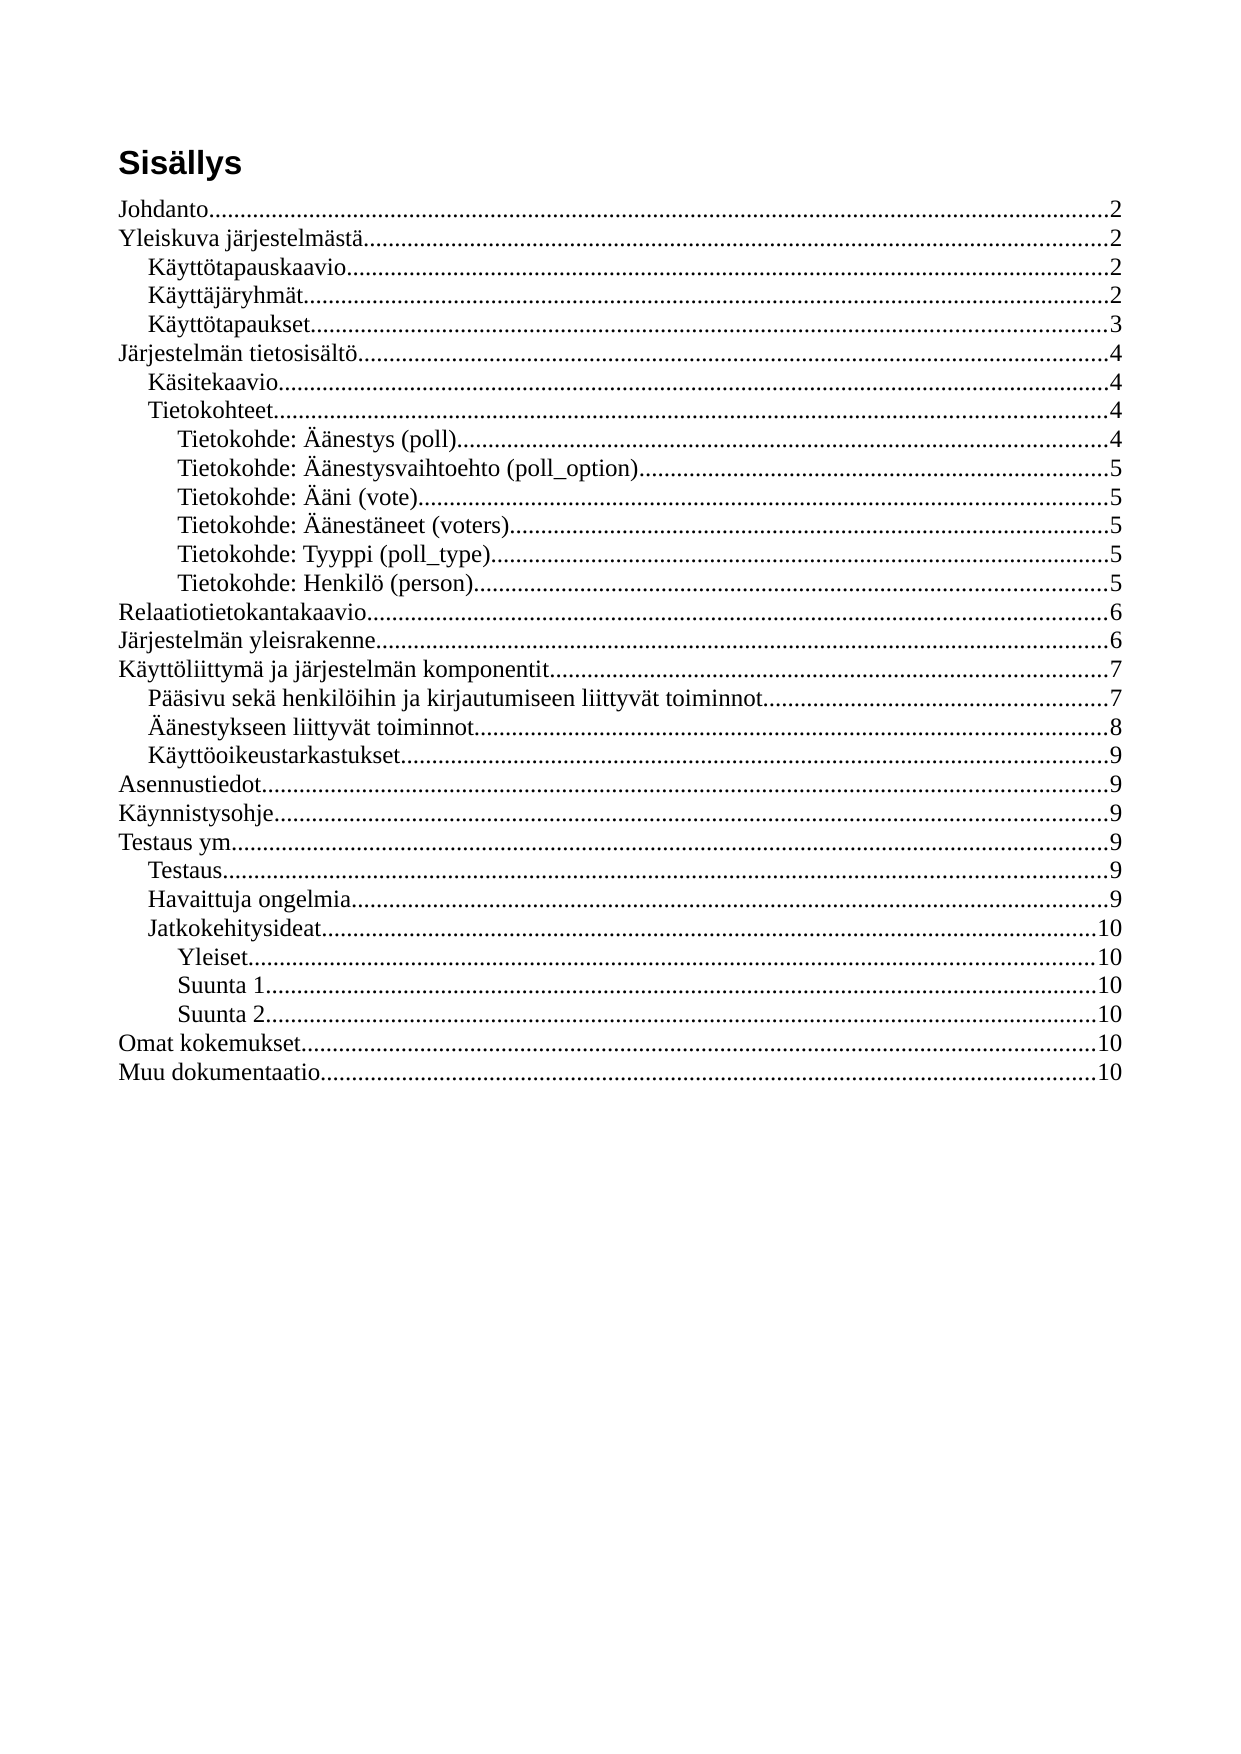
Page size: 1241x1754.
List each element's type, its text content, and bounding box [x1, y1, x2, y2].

text Pääsivu sekä henkilöihin ja kirjautumiseen liittyvät toiminnot 7 [148, 683, 1122, 712]
text Tietokohteet 4 [148, 395, 1122, 424]
text Tietokohde: Henkilö (person) 5 [177, 568, 1122, 597]
text Tietokohde: Äänestysvaihtoehto (poll_option) 5 [177, 453, 1122, 482]
subtitle Sisällys [118, 143, 1122, 182]
text Tietokohde: Äänestäneet (voters) 5 [177, 510, 1122, 539]
text Käyttöoikeustarkastukset 9 [148, 740, 1122, 769]
text Suunta 1 10 [177, 970, 1122, 999]
text Jatkokehitysideat 10 [148, 913, 1122, 942]
text Yleiset 10 [177, 942, 1122, 970]
text Äänestykseen liittyvät toiminnot 8 [148, 712, 1122, 740]
text Relaatiotietokantakaavio 6 [118, 597, 1122, 625]
text Tietokohde: Tyyppi (poll_type) 5 [177, 539, 1122, 568]
text Asennustiedot 9 [118, 769, 1122, 798]
text Käynnistysohje 9 [118, 798, 1122, 827]
text Testaus 9 [148, 855, 1122, 884]
text Omat kokemukset 10 [118, 1028, 1122, 1057]
text Suunta 2 10 [177, 999, 1122, 1028]
text Testaus ym. 9 [118, 827, 1122, 855]
text Järjestelmän tietosisältö 4 [118, 338, 1122, 367]
text Käyttötapauskaavio 2 [148, 252, 1122, 280]
text Yleiskuva järjestelmästä 2 [118, 223, 1122, 252]
text Muu dokumentaatio 10 [118, 1057, 1122, 1085]
text Tietokohde: Äänestys (poll) 4 [177, 424, 1122, 453]
text Käyttäjäryhmät 2 [148, 280, 1122, 309]
text Käsitekaavio 4 [148, 367, 1122, 395]
text Käyttötapaukset 3 [148, 309, 1122, 338]
text Tietokohde: Ääni (vote) 5 [177, 482, 1122, 510]
text Havaittuja ongelmia 9 [148, 884, 1122, 913]
text Järjestelmän yleisrakenne 6 [118, 625, 1122, 654]
text Johdanto 2 [118, 194, 1122, 223]
text Käyttöliittymä ja järjestelmän komponentit 7 [118, 654, 1122, 683]
